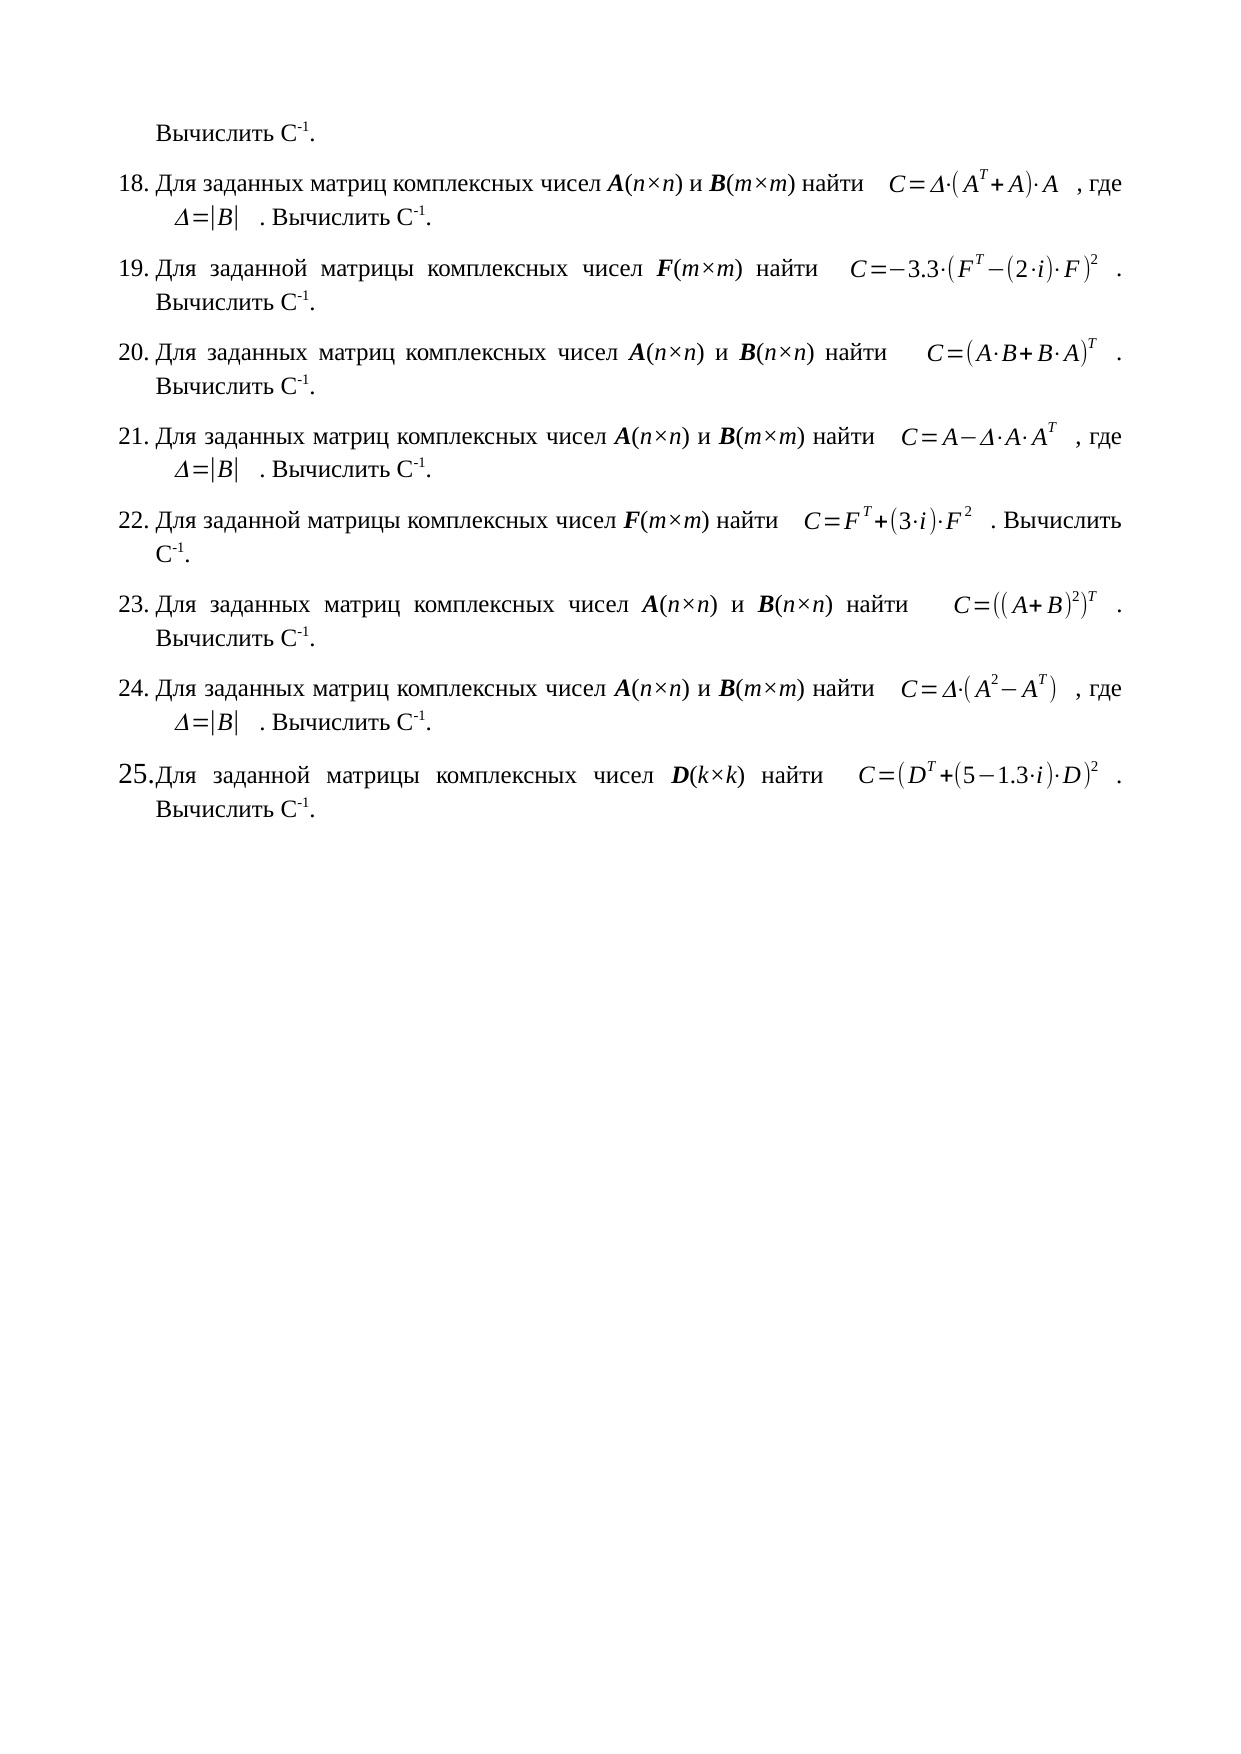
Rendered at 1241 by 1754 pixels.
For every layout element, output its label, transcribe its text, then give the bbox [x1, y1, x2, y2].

list Для заданной матрицы комплексных чисел F(m×m) найти . Вычислить C-1. [118, 503, 1122, 568]
list Для заданных матриц комплексных чисел А(n×n) и B(n×n) найти . Вычислить C-1. [118, 118, 1122, 147]
list Для заданных матриц комплексных чисел А(n×n) и B(n×n) найти . Вычислить C-1. [118, 587, 1122, 652]
list Для заданных матриц комплексных чисел А(n×n) и B(m×m) найти , где . Вычислить C-1. [118, 166, 1122, 232]
list Для заданных матриц комплексных чисел А(n×n) и B(m×m) найти , где . Вычислить C-1. [118, 671, 1122, 737]
list Для заданной матрицы комплексных чисел D(k×k) найти . Вычислить C-1. [118, 756, 1122, 822]
list Для заданных матриц комплексных чисел А(n×n) и B(m×m) найти , где . Вычислить C-1. [118, 419, 1122, 484]
list Для заданной матрицы комплексных чисел F(m×m) найти . Вычислить C-1. [118, 251, 1122, 316]
list Для заданных матриц комплексных чисел А(n×n) и B(n×n) найти . Вычислить C-1. [118, 335, 1122, 400]
